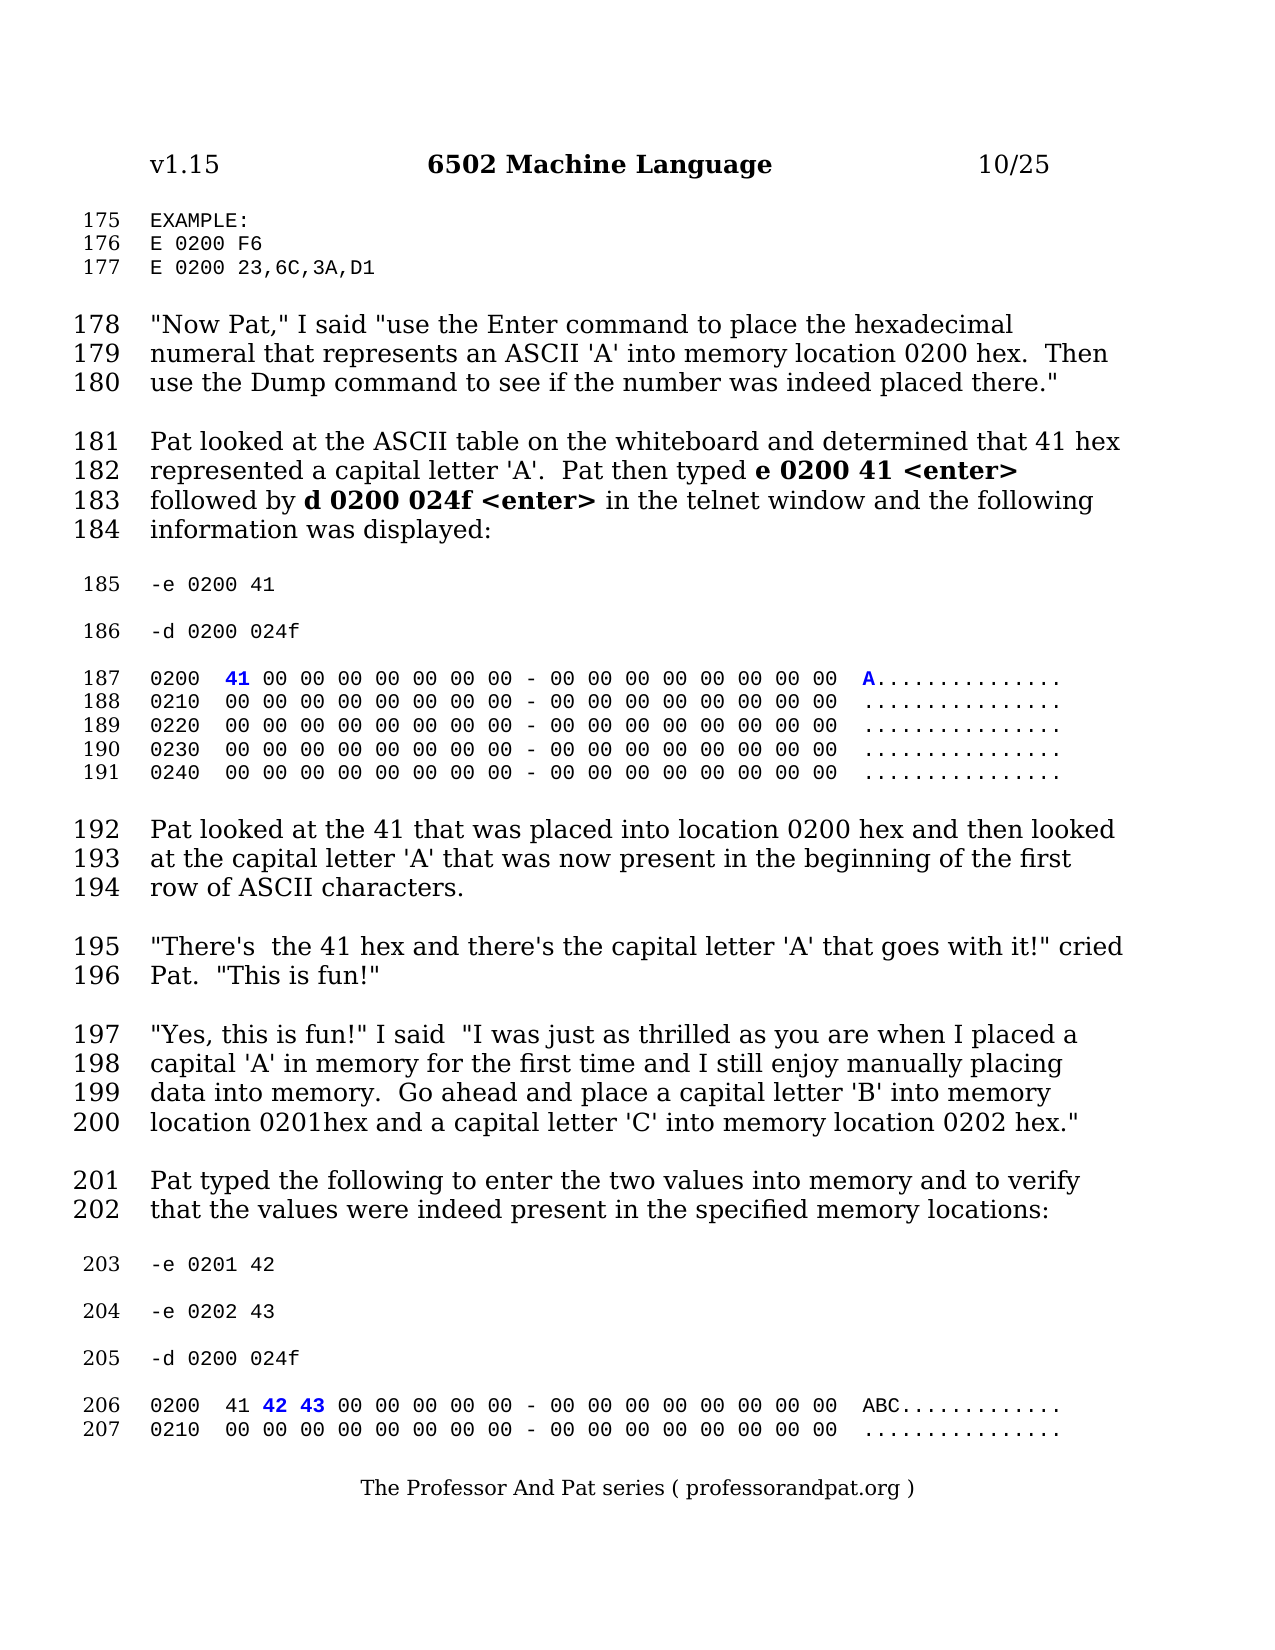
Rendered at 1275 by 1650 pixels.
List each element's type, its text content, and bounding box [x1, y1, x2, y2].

text 0220 00 00 00 00 00 00 00 00 - 00 00 00 00 00 00 00 00 ................ [150, 715, 1125, 739]
text "Now Pat," I said "use the Enter command to place the hexadecimal numeral that represents an ASCII 'A' into memory location 0200 hex. Then use the Dump command to see if the number was indeed placed there." [150, 310, 1125, 398]
text -e 0201 42 [150, 1254, 1125, 1278]
text "Yes, this is fun!" I said "I was just as thrilled as you are when I placed a capital 'A' in memory for the first time and I still enjoy manually placing data into memory. Go ahead and place a capital letter 'B' into memory location 0201hex and a capital letter 'C' into memory location 0202 hex." [150, 1020, 1125, 1137]
text Pat looked at the 41 that was placed into location 0200 hex and then looked at the capital letter 'A' that was now present in the beginning of the first row of ASCII characters. [150, 815, 1125, 903]
text -d 0200 024f [150, 1348, 1125, 1372]
text -d 0200 024f [150, 621, 1125, 644]
text 0200 41 42 43 00 00 00 00 00 - 00 00 00 00 00 00 00 00 ABC............. [150, 1395, 1125, 1419]
text 0210 00 00 00 00 00 00 00 00 - 00 00 00 00 00 00 00 00 ................ [150, 692, 1125, 715]
text 0210 00 00 00 00 00 00 00 00 - 00 00 00 00 00 00 00 00 ................ [150, 1419, 1125, 1442]
text EXAMPLE: [150, 210, 1125, 233]
text Pat looked at the ASCII table on the whiteboard and determined that 41 hex represented a capital letter 'A'. Pat then typed e 0200 41 <enter> followed by d 0200 024f <enter> in the telnet window and the following information was displayed: [150, 427, 1125, 545]
text 0240 00 00 00 00 00 00 00 00 - 00 00 00 00 00 00 00 00 ................ [150, 762, 1125, 786]
text 0200 41 00 00 00 00 00 00 00 - 00 00 00 00 00 00 00 00 A............... [150, 668, 1125, 692]
text -e 0200 41 [150, 574, 1125, 597]
text "There's the 41 hex and there's the capital letter 'A' that goes with it!" cried Pat. "This is fun!" [150, 932, 1125, 991]
text Pat typed the following to enter the two values into memory and to verify that the values were indeed present in the specified memory locations: [150, 1166, 1125, 1225]
text E 0200 23,6C,3A,D1 [150, 257, 1125, 281]
text -e 0202 43 [150, 1301, 1125, 1325]
text 0230 00 00 00 00 00 00 00 00 - 00 00 00 00 00 00 00 00 ................ [150, 739, 1125, 762]
text E 0200 F6 [150, 233, 1125, 257]
